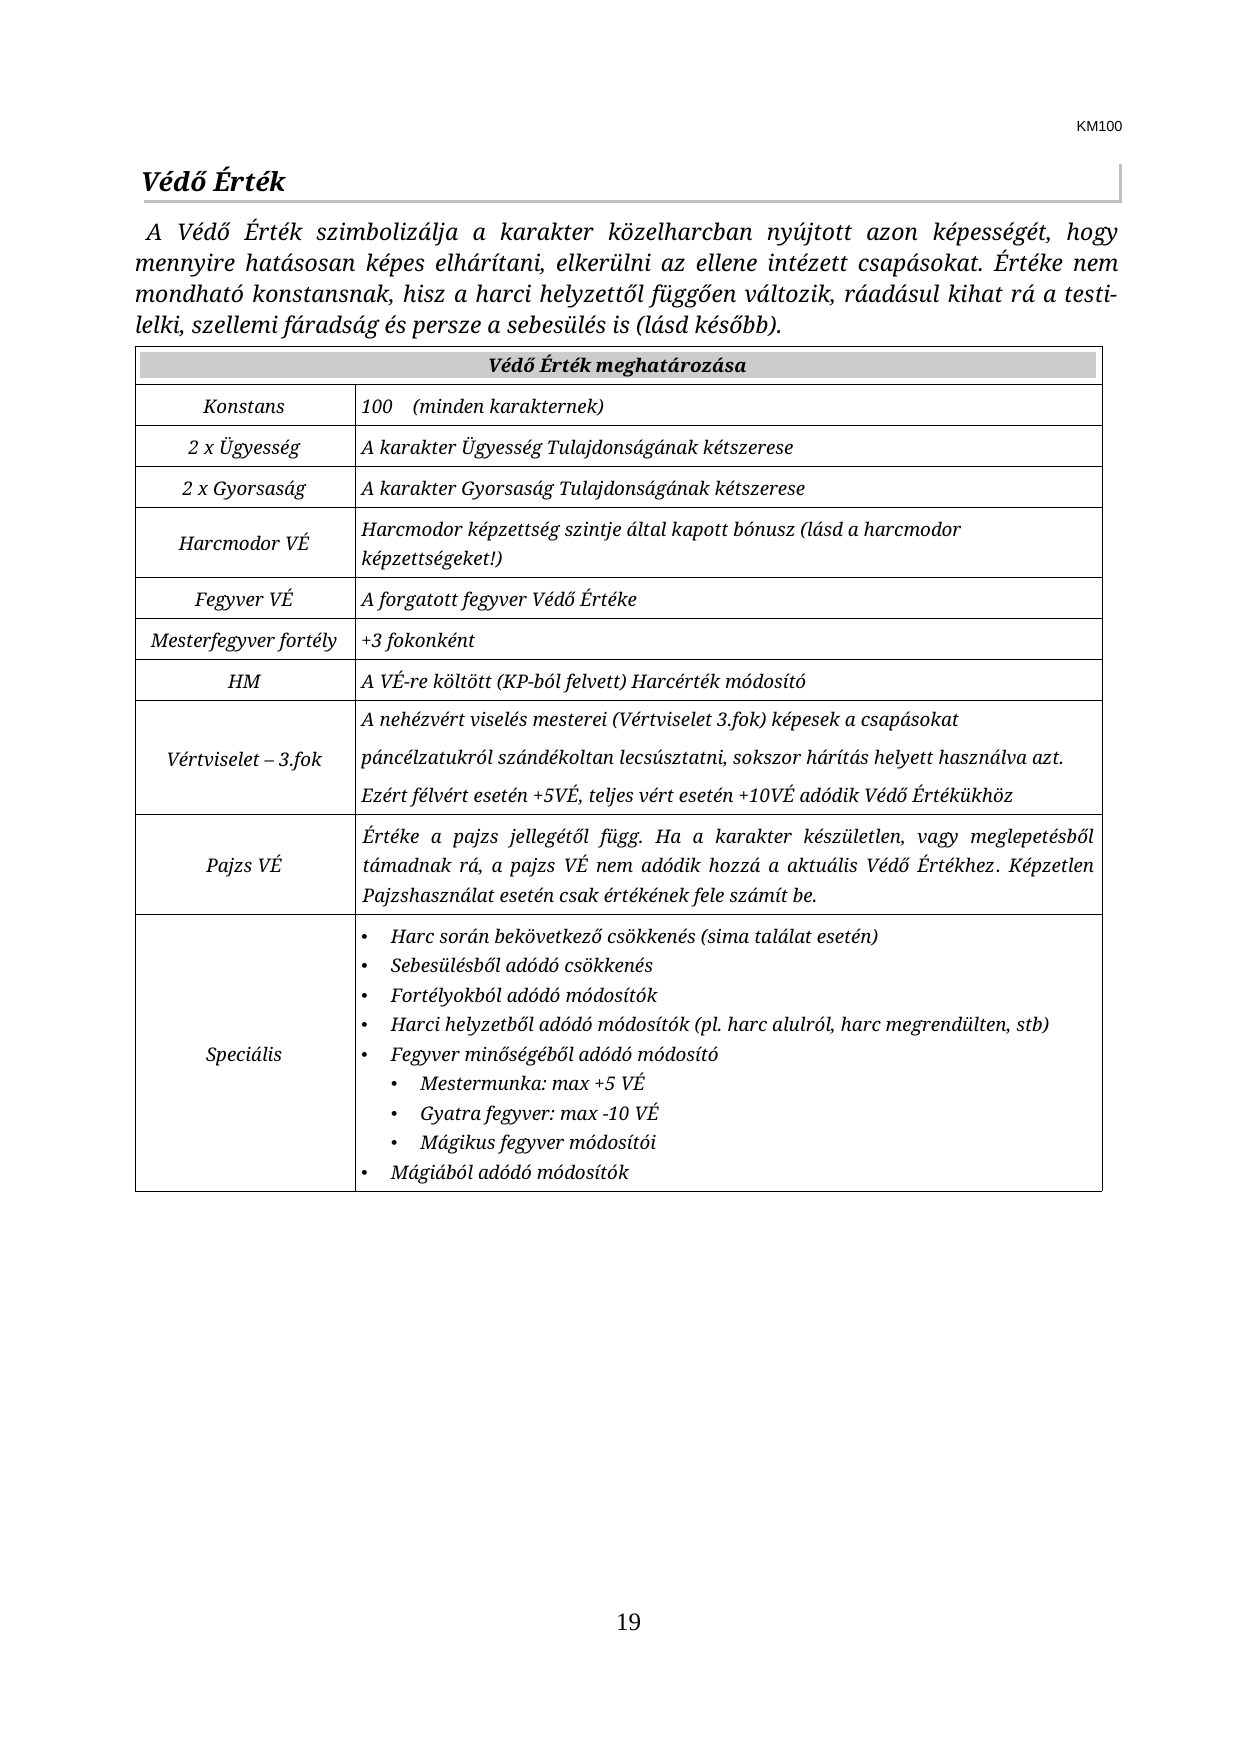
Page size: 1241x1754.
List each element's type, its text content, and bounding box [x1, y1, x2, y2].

table_cell Vértviselet – 3.fok [136, 701, 355, 814]
table_cell Harcmodor VÉ [136, 508, 355, 577]
table_cell Mesterfegyver fortély [136, 619, 355, 659]
table_cell A nehézvért viselés mesterei (Vértviselet 3.fok) képesek a csapásokat páncélzatukról szándékoltan lecsúsztatni, sokszor hárítás helyett használva azt. Ezért félvért esetén +5VÉ, teljes vért esetén +10VÉ adódik Védő Értékükhöz [356, 701, 1102, 814]
table_cell Pajzs VÉ [136, 815, 355, 914]
table_cell 2 x Ügyesség [136, 426, 355, 466]
table_cell 2 x Gyorsaság [136, 467, 355, 507]
table_cell Konstans [136, 385, 355, 425]
table_cell Értéke a pajzs jellegétől függ. Ha a karakter készületlen, vagy meglepetésből támadnak rá, a pajzs VÉ nem adódik hozzá a aktuális Védő Értékhez. Képzetlen Pajzshasználat esetén csak értékének fele számít be. [356, 815, 1102, 914]
table_cell A karakter Gyorsaság Tulajdonságának kétszerese [356, 467, 1102, 507]
table_cell +3 fokonként [356, 619, 1102, 659]
table_cell Speciális [136, 915, 355, 1191]
table_cell Fegyver VÉ [136, 578, 355, 618]
table_cell 100 (minden karakternek) [356, 385, 1102, 425]
subtitle Védő Érték [140, 164, 1118, 199]
table_cell A forgatott fegyver Védő Értéke [356, 578, 1102, 618]
table_cell Harcmodor képzettség szintje által kapott bónusz (lásd a harcmodor képzettségeket!) [356, 508, 1102, 577]
table_cell Harc során bekövetkező csökkenés (sima találat esetén) Sebesülésből adódó csökkenés Fortélyokból adódó módosítók Harci helyzetből adódó módosítók (pl. harc alulról, harc megrendülten, stb) Fegyver minőségéből adódó módosító Mestermunka: max +5 VÉ Gyatra fegyver: max -10 VÉ Mágikus fegyver módosítói Mágiából adódó módosítók [356, 915, 1102, 1191]
table_cell A VÉ-re költött (KP-ból felvett) Harcérték módosító [356, 660, 1102, 700]
text A Védő Érték szimbolizálja a karakter közelharcban nyújtott azon képességét, hogy mennyire hatásosan képes elhárítani, elkerülni az ellene intézett csapásokat. Értéke nem mondható konstansnak, hisz a harci helyzettől függően változik, ráadásul kihat rá a testi-lelki, szellemi fáradság és persze a sebesülés is (lásd később). [134, 216, 1122, 341]
table_cell HM [136, 660, 355, 700]
table_header Védő Érték meghatározása [136, 347, 1102, 384]
table_cell A karakter Ügyesség Tulajdonságának kétszerese [356, 426, 1102, 466]
